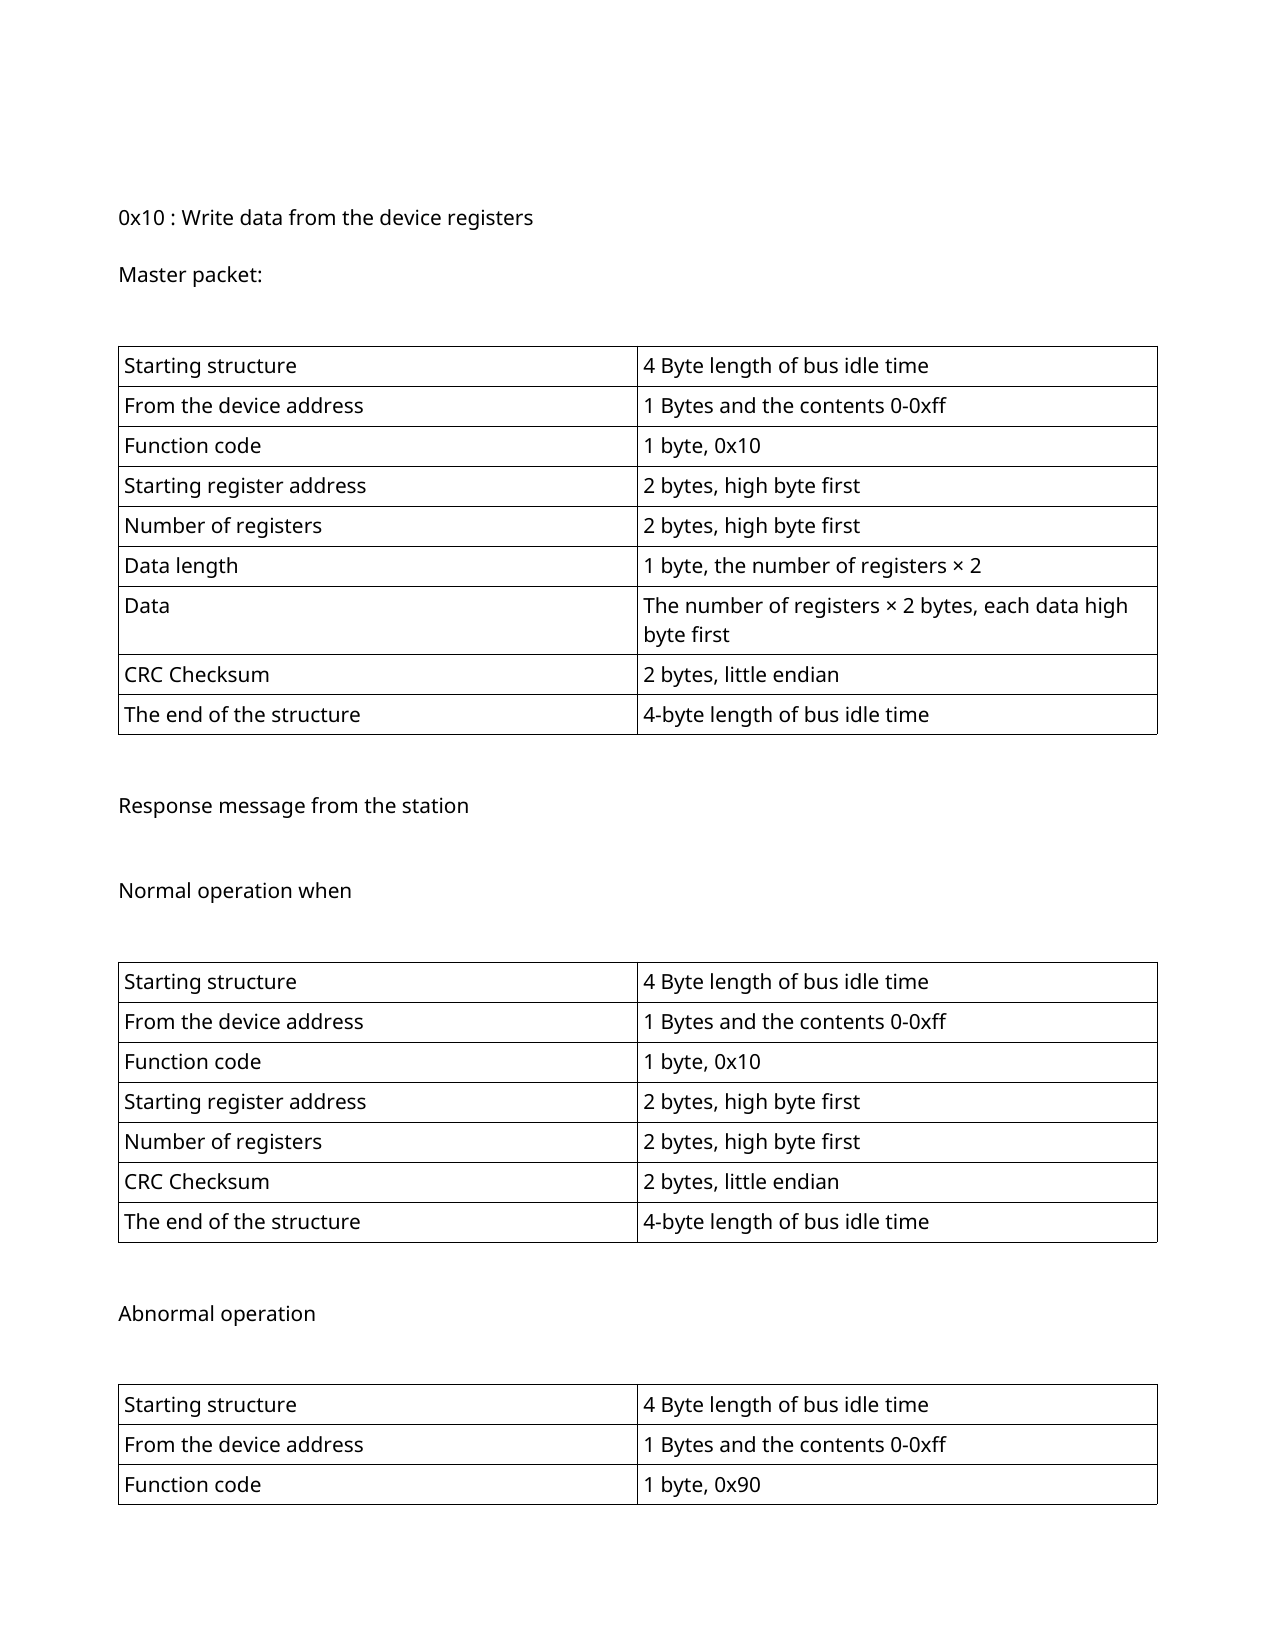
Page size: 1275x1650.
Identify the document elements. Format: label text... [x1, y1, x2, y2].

table_cell 2 bytes, little endian [638, 655, 1157, 694]
table_cell Number of registers [119, 1123, 637, 1162]
table_cell 1 byte, 0x10 [638, 1043, 1157, 1082]
table_cell The end of the structure [119, 1203, 637, 1242]
table_header Starting structure [119, 1385, 637, 1424]
table_cell 2 bytes, high byte first [638, 467, 1157, 506]
table_cell Number of registers [119, 507, 637, 546]
text Response message from the station [118, 791, 1157, 819]
text Master packet: [118, 260, 1157, 289]
table_cell CRC Checksum [119, 1163, 637, 1202]
table_cell CRC Checksum [119, 655, 637, 694]
table_cell 2 bytes, high byte first [638, 1083, 1157, 1122]
table_cell 1 byte, the number of registers × 2 [638, 547, 1157, 586]
table_cell Data length [119, 547, 637, 586]
table_cell 1 Bytes and the contents 0-0xff [638, 387, 1157, 426]
table_cell Function code [119, 1043, 637, 1082]
table_cell From the device address [119, 1003, 637, 1042]
table_header Starting structure [119, 347, 637, 386]
table_header Starting structure [119, 963, 637, 1002]
table_cell 4-byte length of bus idle time [638, 695, 1157, 734]
table_cell 1 Bytes and the contents 0-0xff [638, 1003, 1157, 1042]
table_cell 2 bytes, high byte first [638, 507, 1157, 546]
table_cell Starting register address [119, 467, 637, 506]
table_cell Starting register address [119, 1083, 637, 1122]
table_cell 1 byte, 0x90 [638, 1465, 1157, 1504]
table_cell Function code [119, 427, 637, 466]
table_cell 1 byte, 0x10 [638, 427, 1157, 466]
table_cell The number of registers × 2 bytes, each data high byte first [638, 587, 1157, 654]
table_header 4 Byte length of bus idle time [638, 347, 1157, 386]
text Abnormal operation [118, 1299, 1157, 1327]
table_cell 4-byte length of bus idle time [638, 1203, 1157, 1242]
text Normal operation when [118, 876, 1157, 905]
table_cell 1 Bytes and the contents 0-0xff [638, 1425, 1157, 1464]
text 0x10 : Write data from the device registers [118, 203, 1157, 232]
table_cell Data [119, 587, 637, 654]
table_cell 2 bytes, high byte first [638, 1123, 1157, 1162]
table_cell 2 bytes, little endian [638, 1163, 1157, 1202]
table_header 4 Byte length of bus idle time [638, 963, 1157, 1002]
table_cell From the device address [119, 387, 637, 426]
table_cell Function code [119, 1465, 637, 1504]
table_cell The end of the structure [119, 695, 637, 734]
table_cell From the device address [119, 1425, 637, 1464]
table_header 4 Byte length of bus idle time [638, 1385, 1157, 1424]
